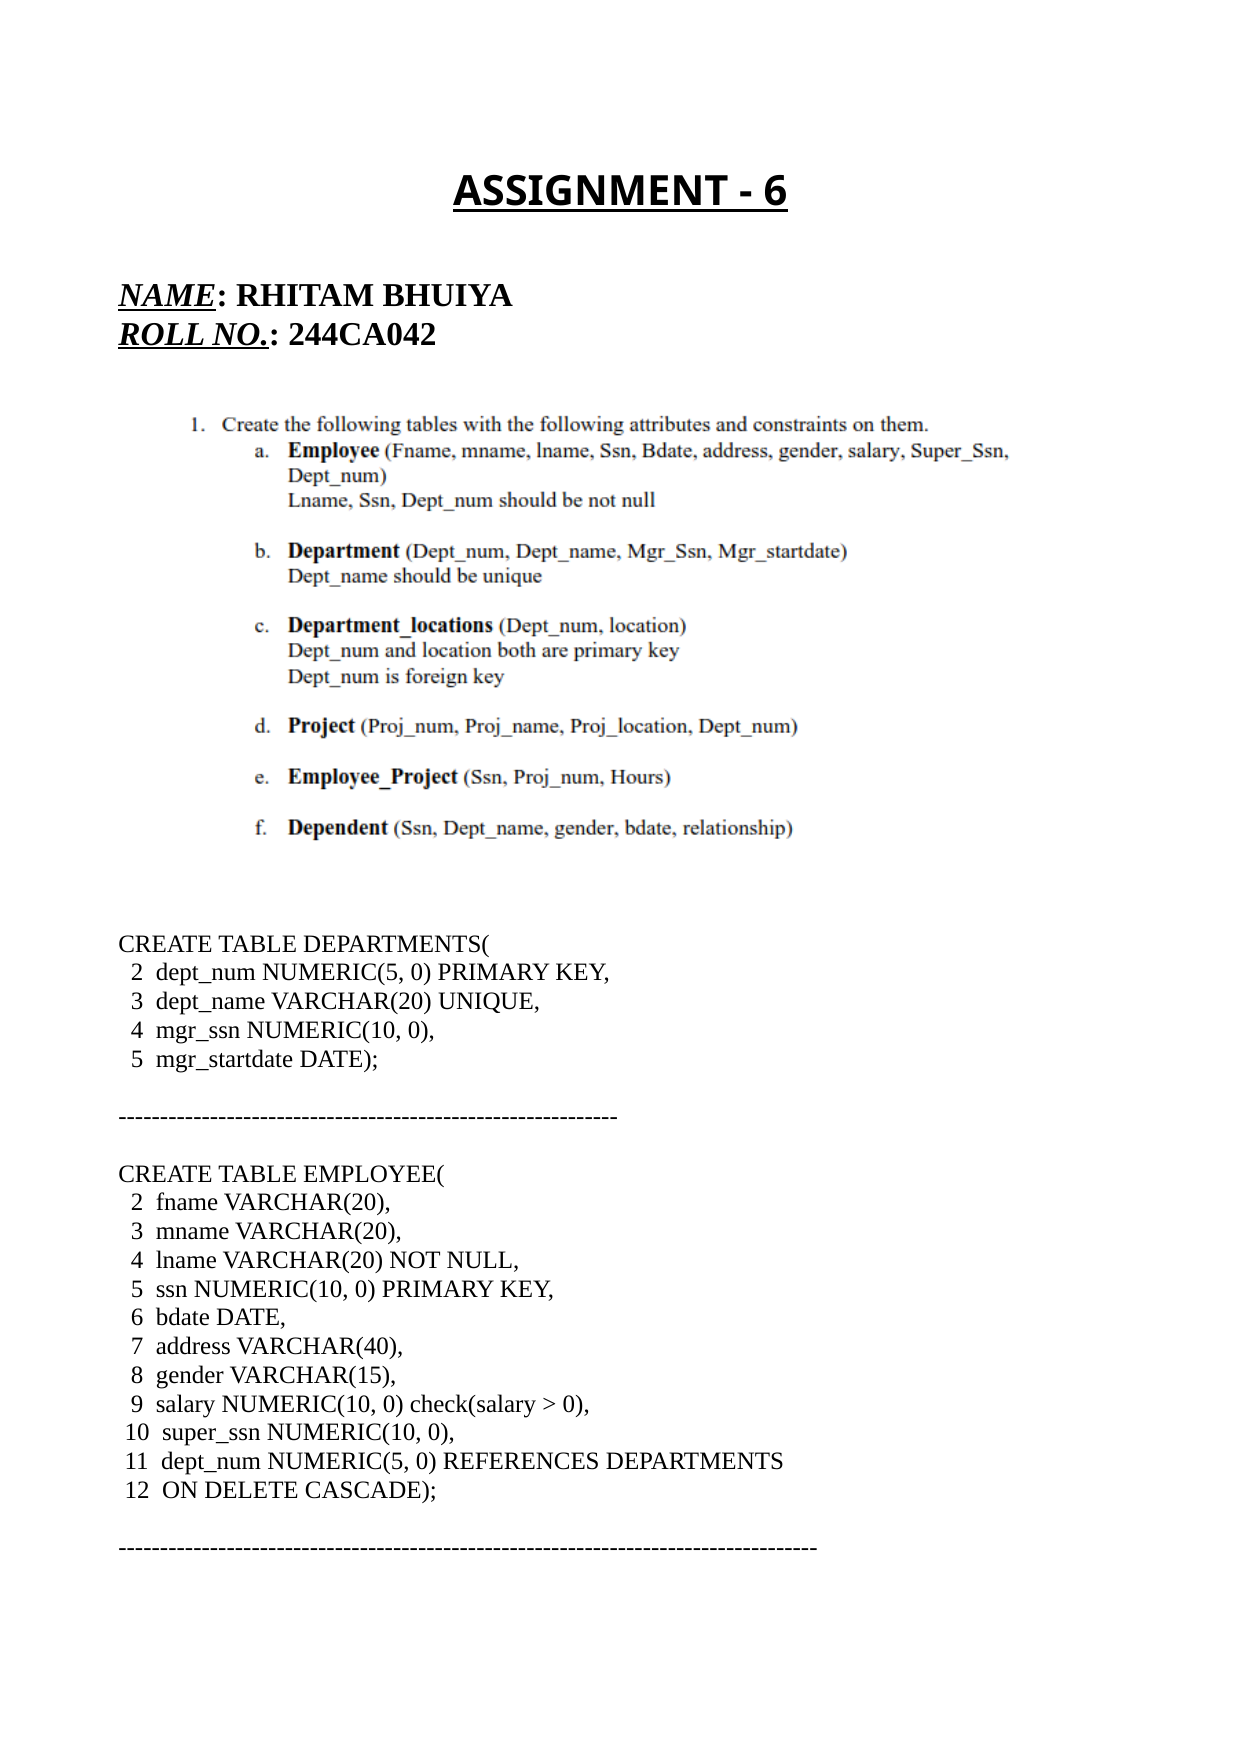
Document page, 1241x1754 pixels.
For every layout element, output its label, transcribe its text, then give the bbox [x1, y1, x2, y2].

text 3 mname VARCHAR(20), [118, 1216, 1122, 1245]
text 4 mgr_ssn NUMERIC(10, 0), [118, 1015, 1122, 1044]
text ROLL NO.: 244CA042 [118, 314, 1122, 352]
text 5 mgr_startdate DATE); [118, 1044, 1122, 1072]
text CREATE TABLE DEPARTMENTS( [118, 929, 1122, 957]
text CREATE TABLE EMPLOYEE( [118, 1159, 1122, 1187]
text 9 salary NUMERIC(10, 0) check(salary > 0), [118, 1389, 1122, 1417]
text 8 gender VARCHAR(15), [118, 1360, 1122, 1389]
text ASSIGNMENT - 6 [118, 161, 1122, 218]
text 10 super_ssn NUMERIC(10, 0), [118, 1417, 1122, 1446]
text 4 lname VARCHAR(20) NOT NULL, [118, 1245, 1122, 1274]
text 2 fname VARCHAR(20), [118, 1187, 1122, 1216]
text 2 dept_num NUMERIC(5, 0) PRIMARY KEY, [118, 957, 1122, 986]
text ------------------------------------------------------------ [118, 1101, 1122, 1130]
text 12 ON DELETE CASCADE); [118, 1475, 1122, 1504]
text 6 bdate DATE, [118, 1302, 1122, 1331]
text 3 dept_name VARCHAR(20) UNIQUE, [118, 986, 1122, 1015]
text 5 ssn NUMERIC(10, 0) PRIMARY KEY, [118, 1274, 1122, 1302]
text 11 dept_num NUMERIC(5, 0) REFERENCES DEPARTMENTS [118, 1446, 1122, 1475]
picture [177, 390, 1063, 872]
text ------------------------------------------------------------------------------------ [118, 1532, 1122, 1561]
text 7 address VARCHAR(40), [118, 1331, 1122, 1360]
text NAME: RHITAM BHUIYA [118, 276, 1122, 314]
